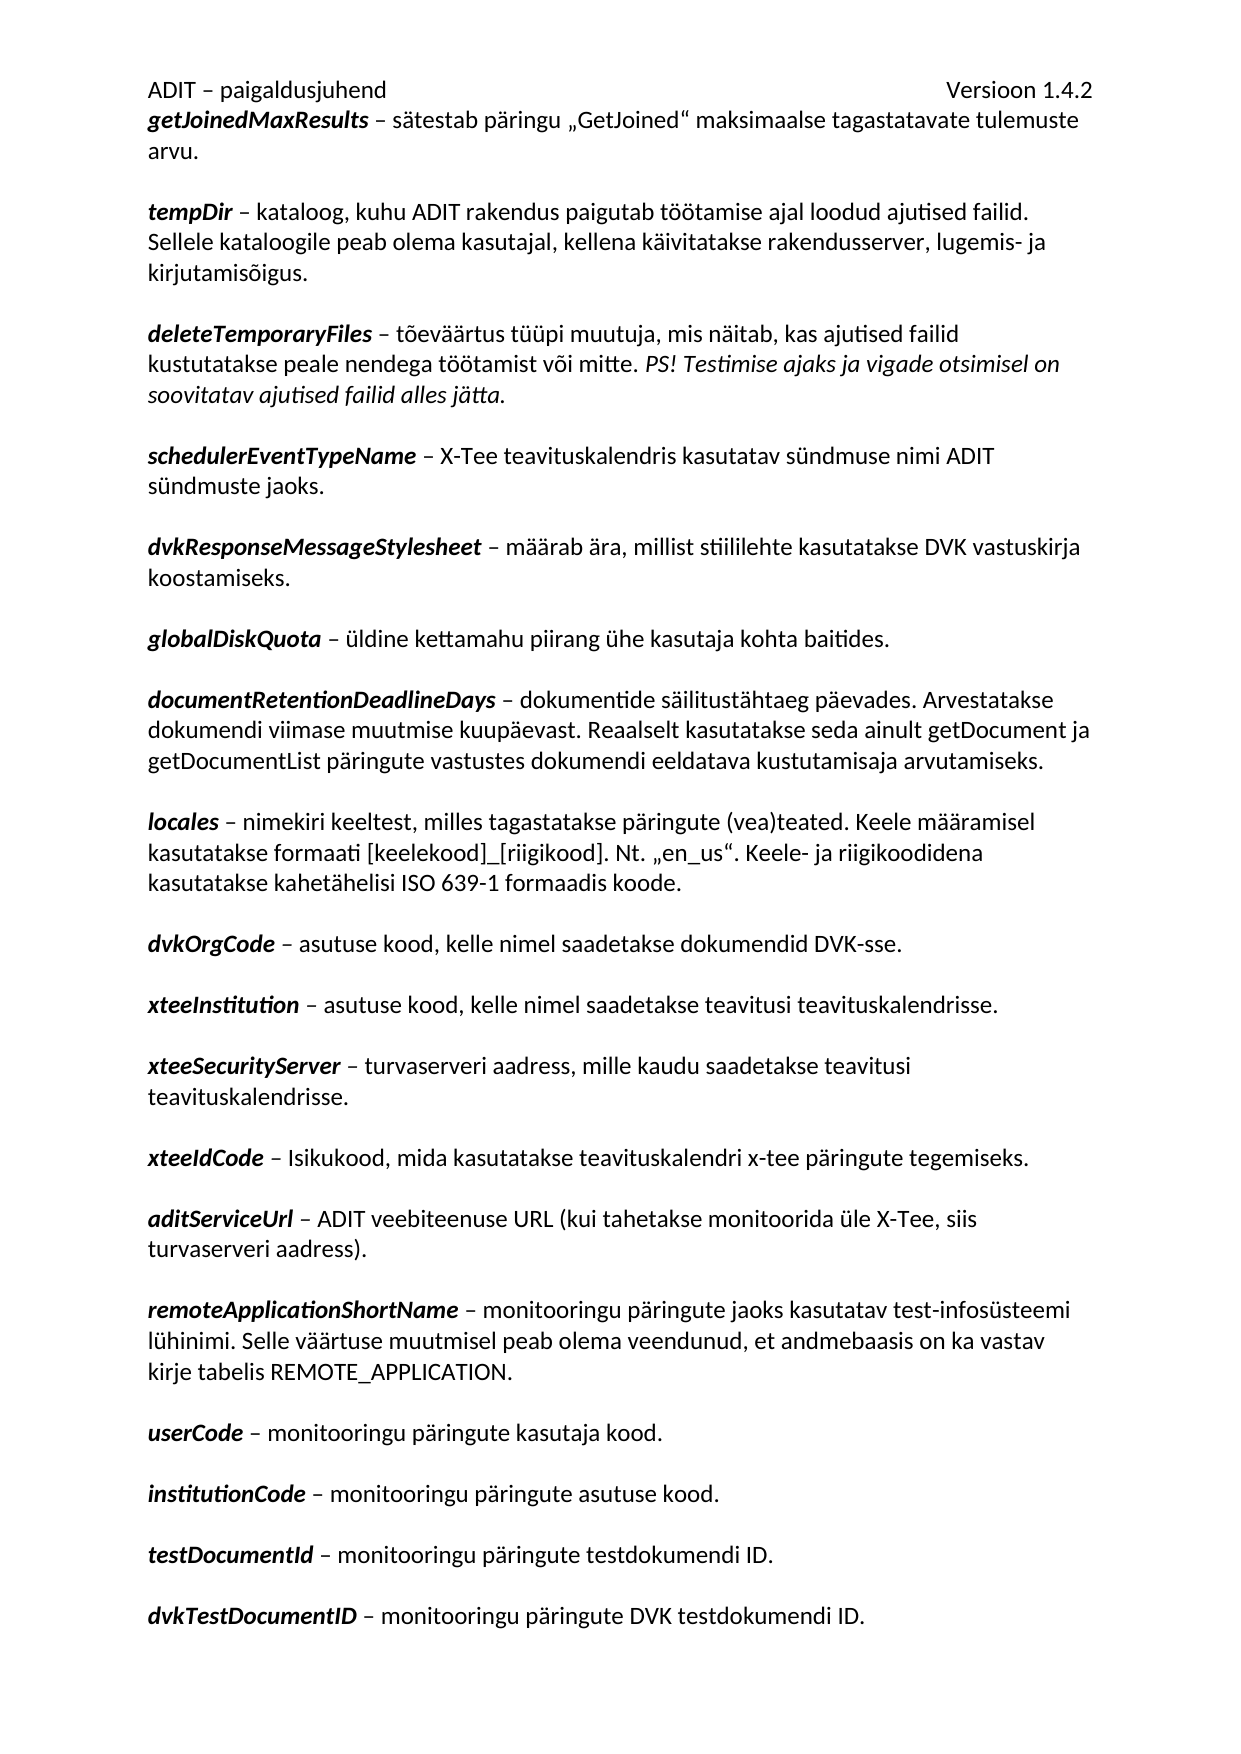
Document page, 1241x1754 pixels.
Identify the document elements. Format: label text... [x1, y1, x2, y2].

text getJoinedMaxResults – sätestab päringu „GetJoined“ maksimaalse tagastatavate tulemuste arvu. [148, 104, 1093, 165]
text institutionCode – monitooringu päringute asutuse kood. [148, 1478, 1093, 1508]
text xteeSecurityServer – turvaserveri aadress, mille kaudu saadetakse teavitusi teavituskalendrisse. [148, 1050, 1093, 1111]
text deleteTemporaryFiles – tõeväärtus tüüpi muutuja, mis näitab, kas ajutised failid kustutatakse peale nendega töötamist või mitte. PS! Testimise ajaks ja vigade otsimisel on soovitatav ajutised failid alles jätta. [148, 318, 1093, 409]
text locales – nimekiri keeltest, milles tagastatakse päringute (vea)teated. Keele määramisel kasutatakse formaati [keelekood]_[riigikood]. Nt. „en_us“. Keele- ja riigikoodidena kasutatakse kahetähelisi ISO 639-1 formaadis koode. [148, 806, 1093, 898]
text remoteApplicationShortName – monitooringu päringute jaoks kasutatav test-infosüsteemi lühinimi. Selle väärtuse muutmisel peab olema veendunud, et andmebaasis on ka vastav kirje tabelis REMOTE_APPLICATION. [148, 1294, 1093, 1386]
text documentRetentionDeadlineDays – dokumentide säilitustähtaeg päevades. Arvestatakse dokumendi viimase muutmise kuupäevast. Reaalselt kasutatakse seda ainult getDocument ja getDocumentList päringute vastustes dokumendi eeldatava kustutamisaja arvutamiseks. [148, 684, 1093, 776]
text schedulerEventTypeName – X-Tee teavituskalendris kasutatav sündmuse nimi ADIT sündmuste jaoks. [148, 440, 1093, 501]
text testDocumentId – monitooringu päringute testdokumendi ID. [148, 1539, 1093, 1569]
text userCode – monitooringu päringute kasutaja kood. [148, 1417, 1093, 1447]
text dvkTestDocumentID – monitooringu päringute DVK testdokumendi ID. [148, 1600, 1093, 1630]
text globalDiskQuota – üldine kettamahu piirang ühe kasutaja kohta baitides. [148, 623, 1093, 654]
text aditServiceUrl – ADIT veebiteenuse URL (kui tahetakse monitoorida üle X-Tee, siis turvaserveri aadress). [148, 1203, 1093, 1294]
text tempDir – kataloog, kuhu ADIT rakendus paigutab töötamise ajal loodud ajutised failid. Sellele kataloogile peab olema kasutajal, kellena käivitatakse rakendusserver, lugemis- ja kirjutamisõigus. [148, 196, 1093, 287]
text dvkResponseMessageStylesheet – määrab ära, millist stiililehte kasutatakse DVK vastuskirja koostamiseks. [148, 532, 1093, 593]
text dvkOrgCode – asutuse kood, kelle nimel saadetakse dokumendid DVK-sse. [148, 928, 1093, 959]
text xteeInstitution – asutuse kood, kelle nimel saadetakse teavitusi teavituskalendrisse. [148, 989, 1093, 1020]
text xteeIdCode – Isikukood, mida kasutatakse teavituskalendri x-tee päringute tegemiseks. [148, 1142, 1093, 1172]
